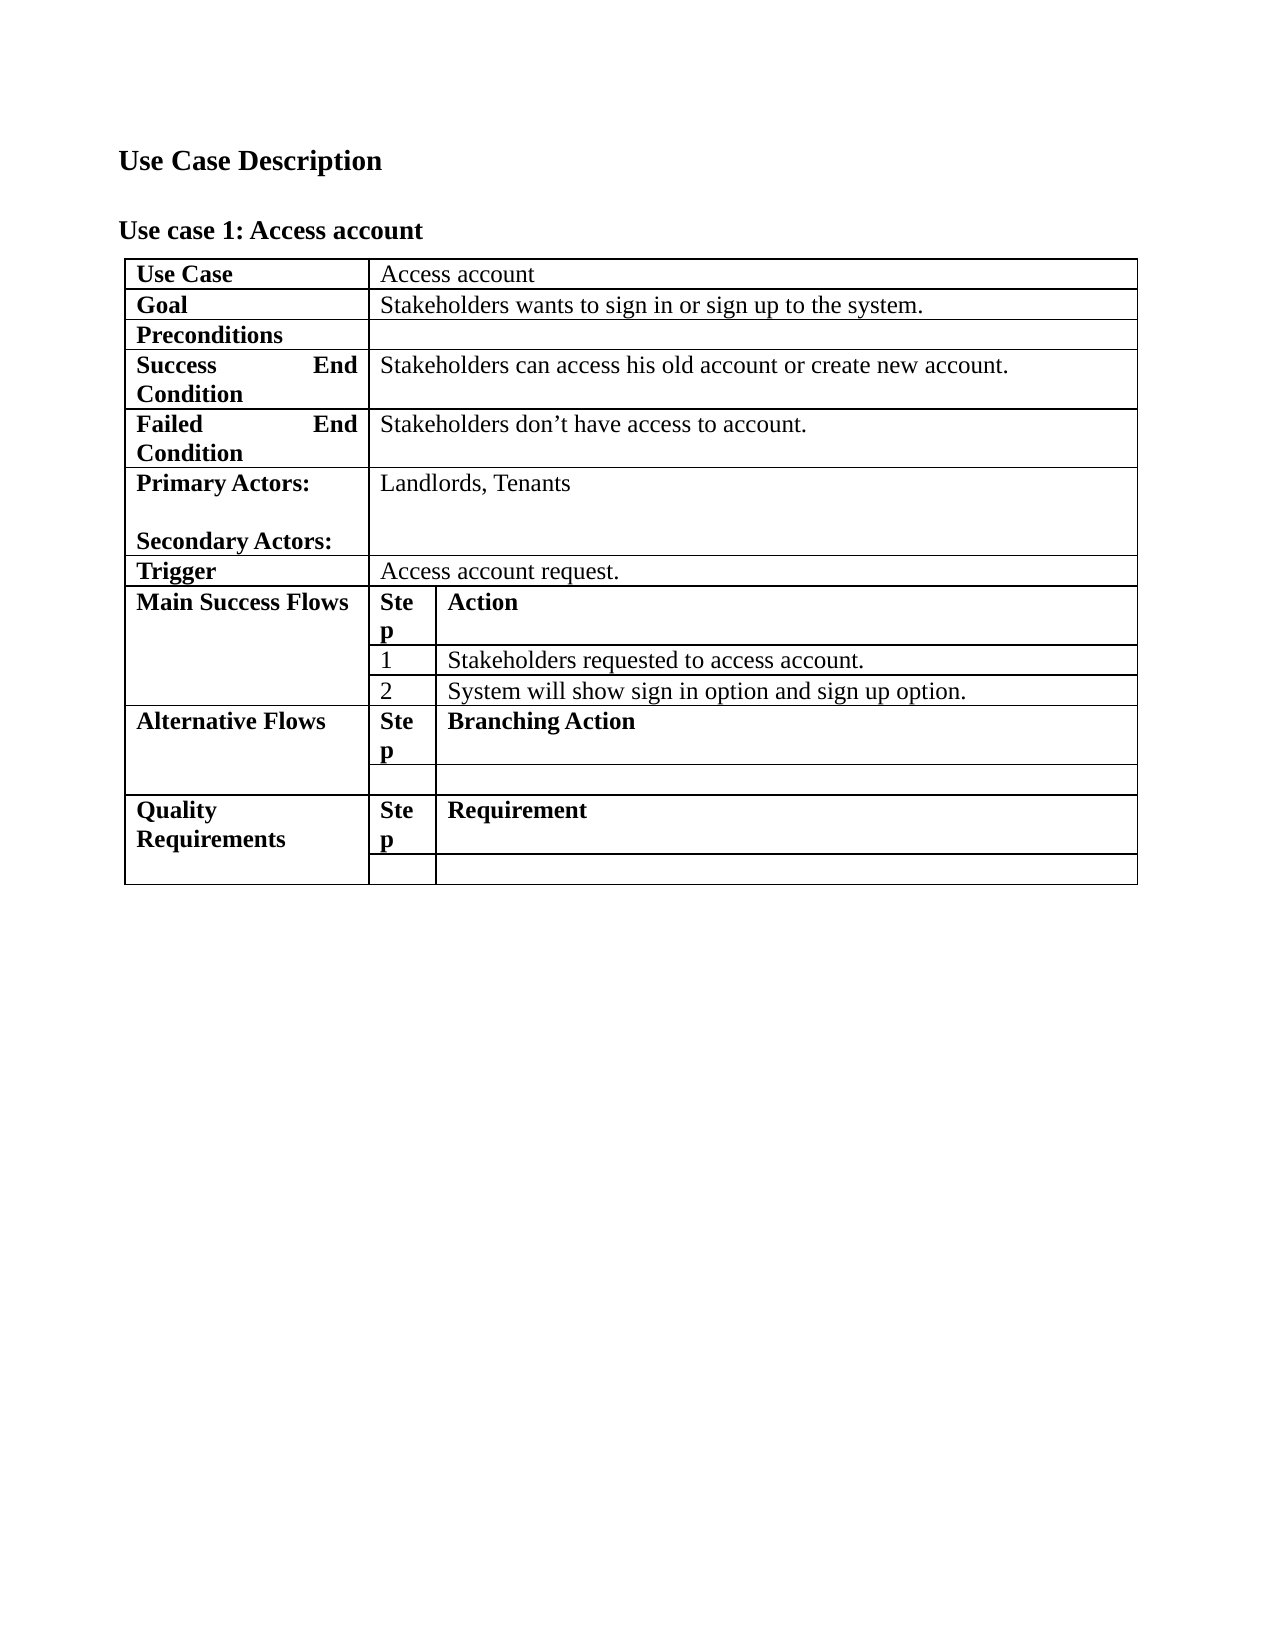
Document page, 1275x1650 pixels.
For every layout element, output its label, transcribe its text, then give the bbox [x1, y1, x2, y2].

table_cell Primary Actors: Secondary Actors: [126, 468, 368, 555]
table_cell [437, 855, 1137, 883]
table_cell Failed End Condition [126, 410, 368, 467]
table_cell [370, 765, 435, 794]
table_cell Preconditions [126, 320, 368, 349]
table_cell Landlords, Tenants [370, 468, 1137, 555]
table_cell 2 [370, 676, 435, 705]
table_cell [437, 765, 1137, 794]
table_cell Quality Requirements [126, 796, 368, 883]
subtitle Use case 1: Access account [118, 214, 1157, 245]
table_cell [370, 855, 435, 883]
table_cell Requirement [437, 796, 1137, 853]
table_cell Branching Action [437, 706, 1137, 764]
table_cell Success End Condition [126, 350, 368, 408]
table_cell Goal [126, 290, 368, 318]
table_cell Stakeholders wants to sign in or sign up to the system. [370, 290, 1137, 318]
table_cell Step [370, 796, 435, 853]
table_cell Action [437, 587, 1137, 644]
table_cell System will show sign in option and sign up option. [437, 676, 1137, 705]
table_cell Step [370, 587, 435, 644]
table_cell Step [370, 706, 435, 764]
table_cell Stakeholders don’t have access to account. [370, 410, 1137, 467]
table_cell [370, 320, 1137, 349]
table_header Use Case [126, 260, 368, 288]
table_cell Trigger [126, 556, 368, 585]
table_cell Stakeholders can access his old account or create new account. [370, 350, 1137, 408]
subtitle Use Case Description [118, 143, 1157, 177]
table_cell Stakeholders requested to access account. [437, 646, 1137, 674]
table_cell Main Success Flows [126, 587, 368, 705]
table_cell Access account request. [370, 556, 1137, 585]
table_cell Alternative Flows [126, 706, 368, 794]
table_cell 1 [370, 646, 435, 674]
table_header Access account [370, 260, 1137, 288]
